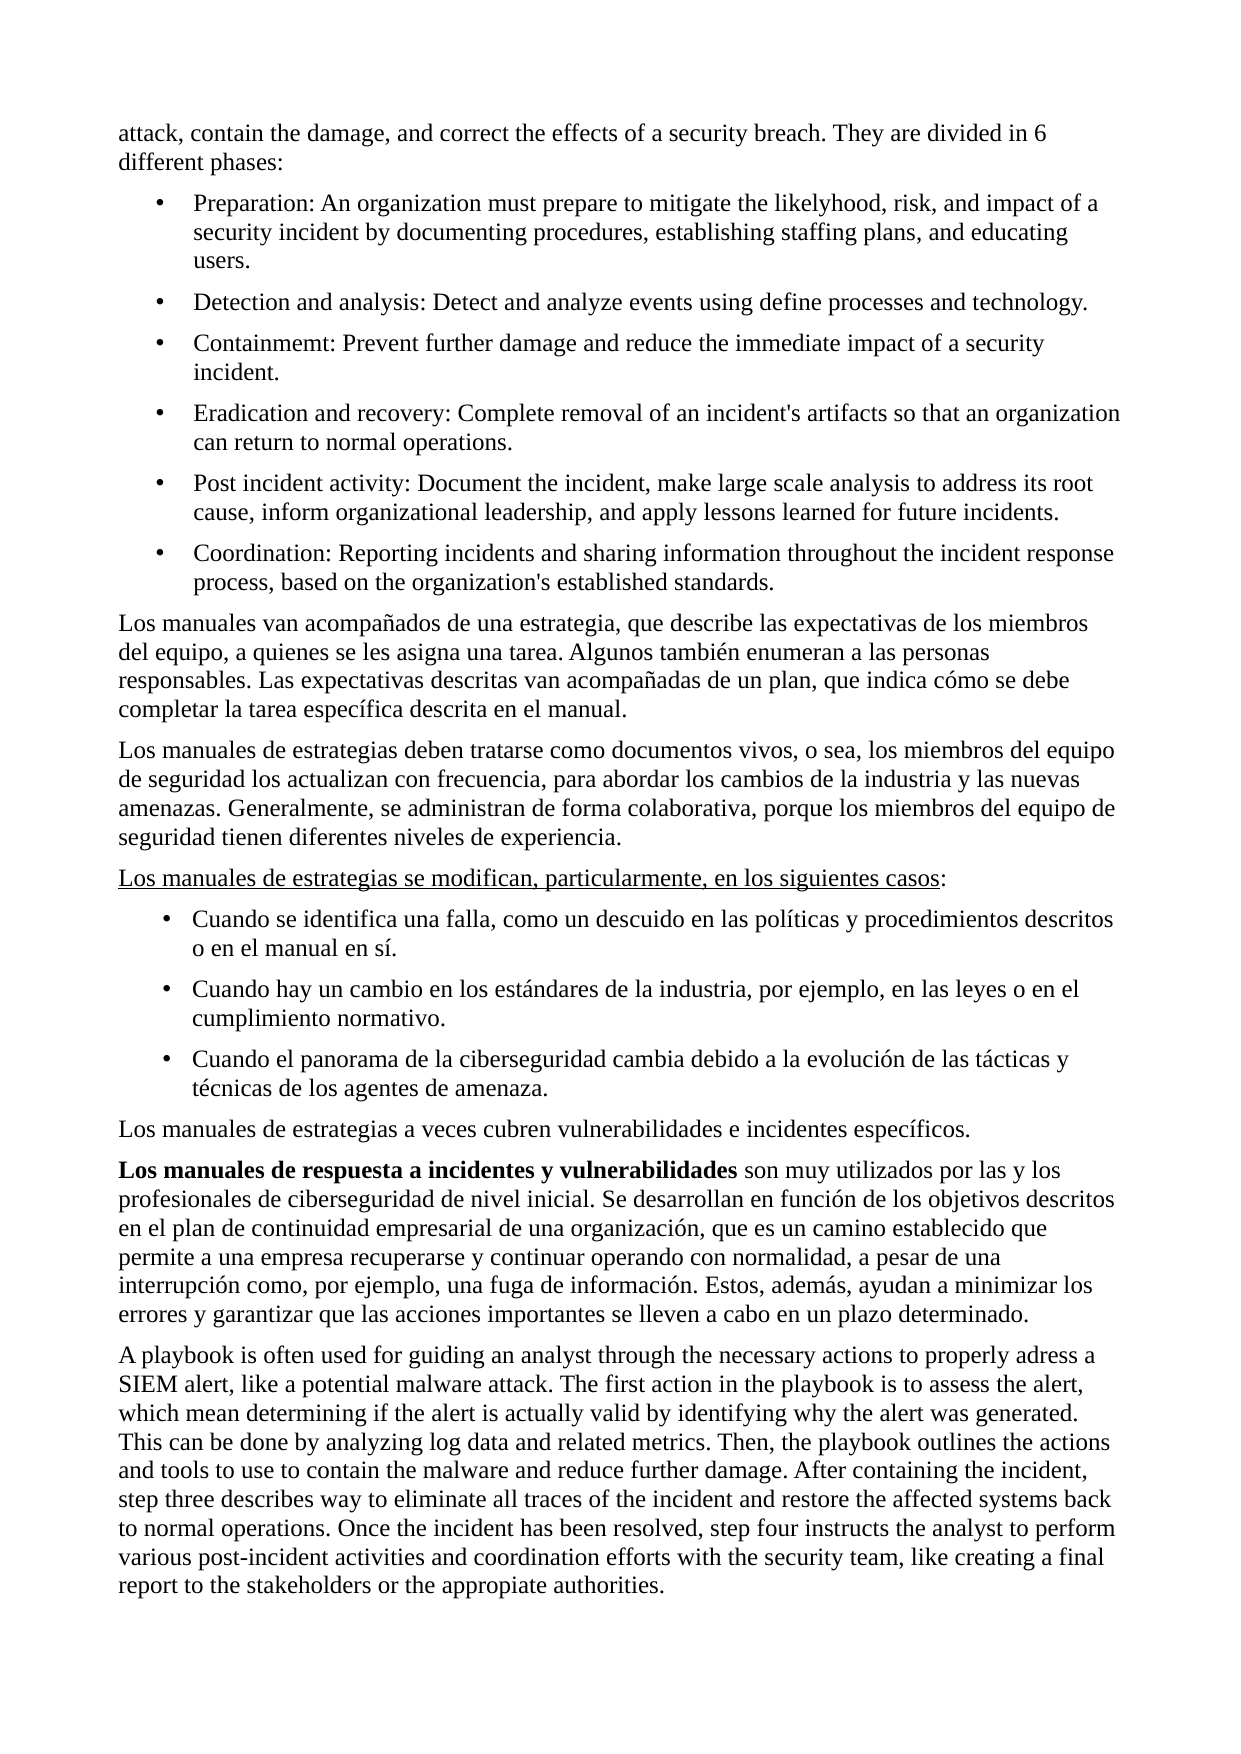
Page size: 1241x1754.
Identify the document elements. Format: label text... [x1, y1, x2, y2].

text A playbook is often used for guiding an analyst through the necessary actions to properly adress a SIEM alert, like a potential malware attack. The first action in the playbook is to assess the alert, which mean determining if the alert is actually valid by identifying why the alert was generated. This can be done by analyzing log data and related metrics. Then, the playbook outlines the actions and tools to use to contain the malware and reduce further damage. After containing the incident, step three describes way to eliminate all traces of the incident and restore the affected systems back to normal operations. Once the incident has been resolved, step four instructs the analyst to perform various post-incident activities and coordination efforts with the security team, like creating a final report to the stakeholders or the appropiate authorities. [118, 1341, 1122, 1599]
list Coordination: Reporting incidents and sharing information throughout the incident response process, based on the organization's established standards. [156, 538, 1122, 596]
text Los manuales de respuesta a incidentes y vulnerabilidades son muy utilizados por las y los profesionales de ciberseguridad de nivel inicial. Se desarrollan en función de los objetivos descritos en el plan de continuidad empresarial de una organización, que es un camino establecido que permite a una empresa recuperarse y continuar operando con normalidad, a pesar de una interrupción como, por ejemplo, una fuga de información. Estos, además, ayudan a minimizar los errores y garantizar que las acciones importantes se lleven a cabo en un plazo determinado. [118, 1156, 1122, 1328]
list Eradication and recovery: Complete removal of an incident's artifacts so that an organization can return to normal operations. [156, 398, 1122, 456]
list Cuando el panorama de la ciberseguridad cambia debido a la evolución de las tácticas y técnicas de los agentes de amenaza. [162, 1044, 1122, 1102]
list Cuando hay un cambio en los estándares de la industria, por ejemplo, en las leyes o en el cumplimiento normativo. [162, 974, 1122, 1032]
list Preparation: An organization must prepare to mitigate the likelyhood, risk, and impact of a security incident by documenting procedures, establishing staffing plans, and educating users. [156, 188, 1122, 274]
text Los manuales van acompañados de una estrategia, que describe las expectativas de los miembros del equipo, a quienes se les asigna una tarea. Algunos también enumeran a las personas responsables. Las expectativas descritas van acompañadas de un plan, que indica cómo se debe completar la tarea específica descrita en el manual. [118, 608, 1122, 723]
list Post incident activity: Document the incident, make large scale analysis to address its root cause, inform organizational leadership, and apply lessons learned for future incidents. [156, 468, 1122, 526]
text attack, contain the damage, and correct the effects of a security breach. They are divided in 6 different phases: [118, 118, 1122, 176]
text Los manuales de estrategias a veces cubren vulnerabilidades e incidentes específicos. [118, 1114, 1122, 1143]
list Detection and analysis: Detect and analyze events using define processes and technology. [156, 287, 1122, 316]
text Los manuales de estrategias deben tratarse como documentos vivos, o sea, los miembros del equipo de seguridad los actualizan con frecuencia, para abordar los cambios de la industria y las nuevas amenazas. Generalmente, se administran de forma colaborativa, porque los miembros del equipo de seguridad tienen diferentes niveles de experiencia. [118, 736, 1122, 851]
list Cuando se identifica una falla, como un descuido en las políticas y procedimientos descritos o en el manual en sí. [162, 904, 1122, 962]
list Containmemt: Prevent further damage and reduce the immediate impact of a security incident. [156, 328, 1122, 386]
text Los manuales de estrategias se modifican, particularmente, en los siguientes casos: [118, 863, 1122, 892]
